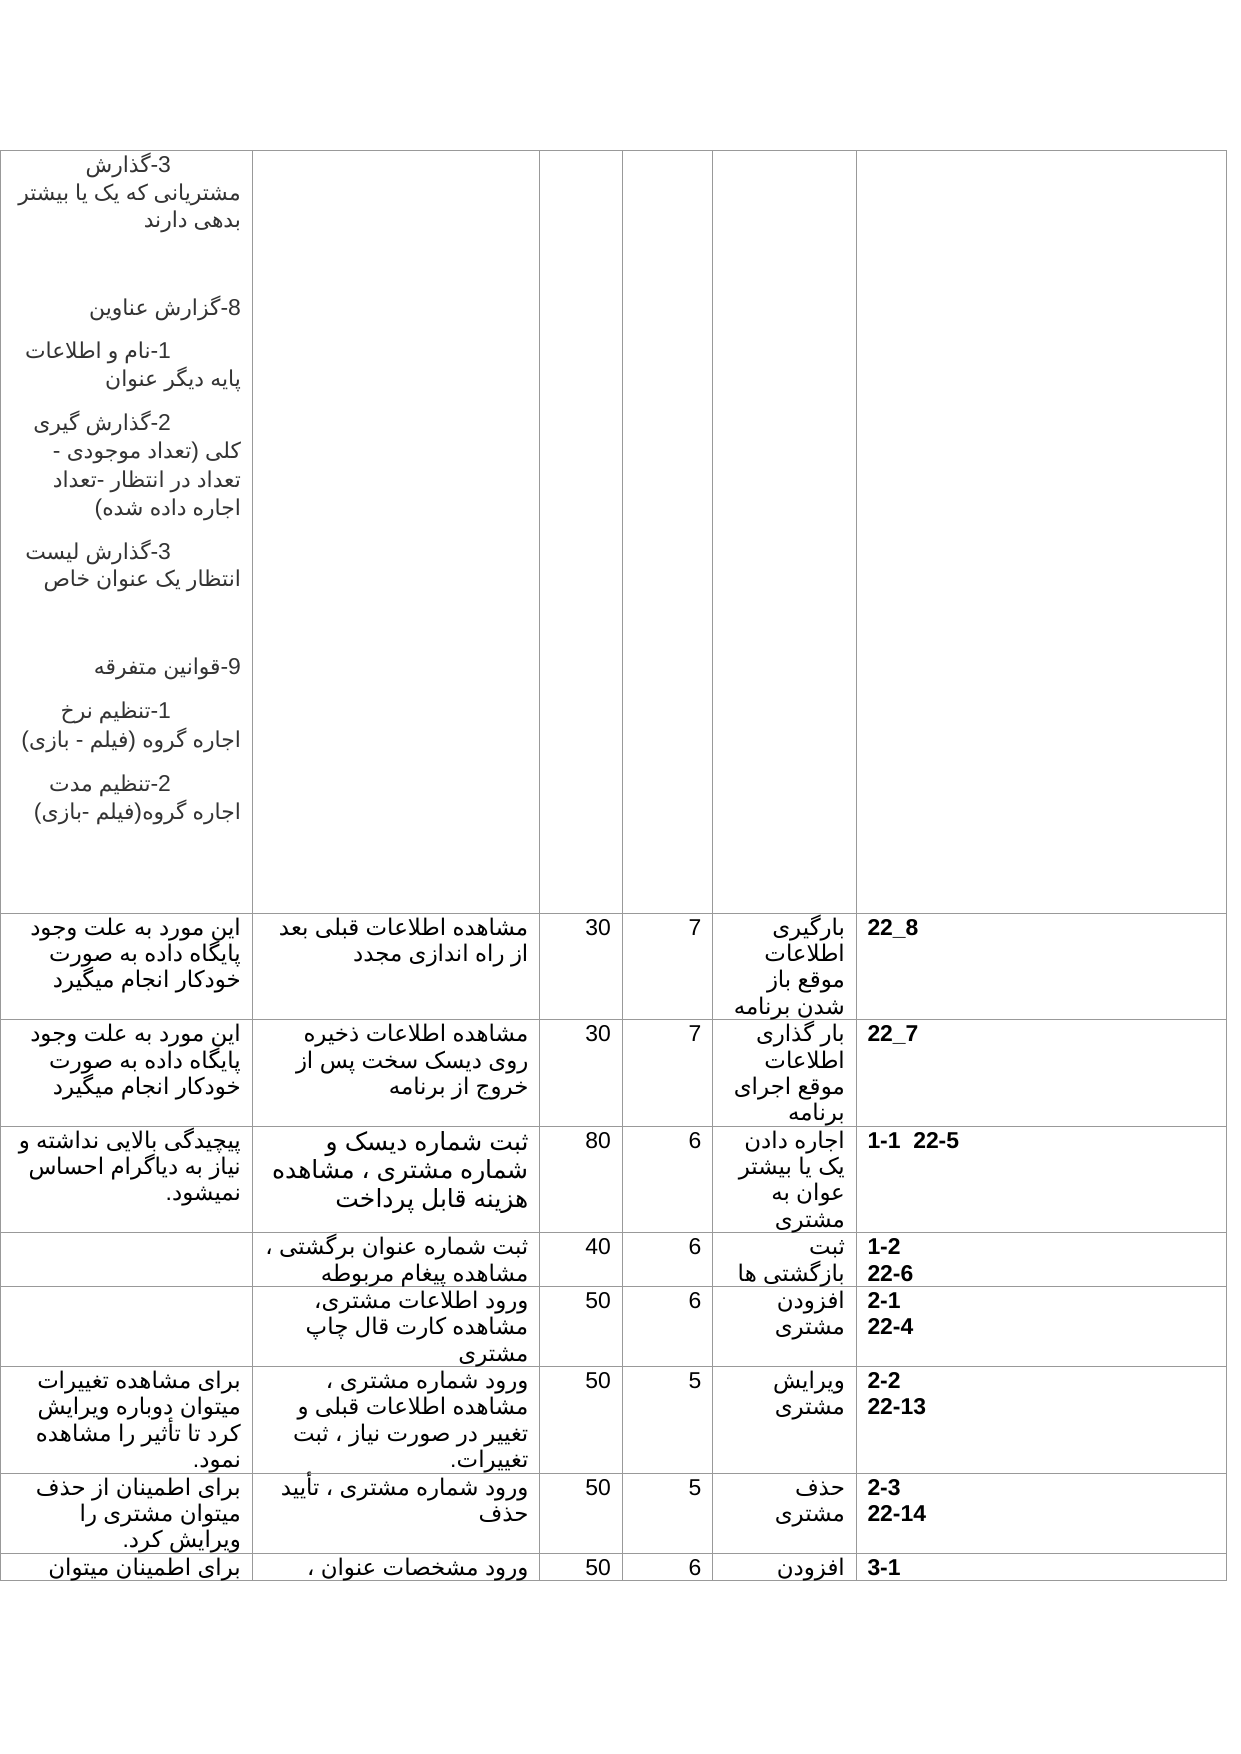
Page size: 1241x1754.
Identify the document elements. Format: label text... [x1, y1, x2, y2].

table_cell 7 [623, 914, 712, 1019]
table_cell [1, 1287, 252, 1366]
table_cell افزودن مشتری [713, 1287, 856, 1366]
table_cell ورود شماره مشتری ، تأیید حذف [253, 1474, 539, 1552]
table_cell ورود اطلاعات مشتری، مشاهده کارت قال چاپ مشتری [253, 1287, 539, 1366]
table_cell مشاهده اطلاعات ذخیره روی دیسک سخت پس از خروج از برنامه [253, 1020, 539, 1126]
table_cell مشاهده اطلاعات قبلی بعد از راه اندازی مجدد [253, 914, 539, 1019]
table_cell امکانات سطح کارمند و بالا تر 1-گرفتن پس دادن 1-اجاره دادن یک یا بیشتر عنوان به مشتری 2- ثبت بازگشتی ها 3- گزارش وصعیت یک دیسک خاص عنوان - وضعیت اجاره داده شده - موجود در صورت اجاره بودن به چه کسی صفحه 2 قسمت سی 2-مدیریت لیست مشتریان 1-افزودن مشتری 2-ویرایش مشتری 3-فقط مدیر 3-مدیریت عناوین محصولات 3-پاسخ به صوالات عمومی از محصولات - وجود کپی جهت اجاره 5-مدیریت دیر کرد 1-ثبت مبلغ دیر کرد برای پرداخت بعدا 2-بررسی وجود دیر کرد 3-ثبت پرداخت دیرکرد 4-توضیح اطلاعات دیرکرد 6-رزرو عنوان 1-ثبت رزرو 2-قرار دادن عنوان در لیست انتظار 3-کنسل کردن رزرو 10-پشتیبان گیری امکانات سطح مدیر 2-مدیریت لیست مشتریان 3-حذف مشتری 3-مدیریت عناوین محصولات 1-افزودن عنوان 2-حذف عنوان 4-مدیریت موجودی 1-افزودن یک یا بیشتر 2-حذف (گم کردن- خراب - نیاز نداشتن) عنوان 7-گذارش مشتری 1-گذارش همه مشتریان 2-گذارش مشتریانی که مهلت تحویلشان فرا رسیده 3-گذارش مشتریانی که یک یا بیشتر بدهی دارند 8-گزارش عناوین 1-نام و اطلاعات پایه دیگر عنوان 2-گذارش گیری کلی (تعداد موجودی - تعداد در انتظار -تعداد اجاره داده شده) 3-گذارش لیست انتظار یک عنوان خاص 9-قوانین متفرقه 1-تنظیم نرخ اجاره گروه (فیلم - بازی) 2-تنظیم مدت اجاره گروه(فیلم -بازی) [1, 151, 252, 913]
table_cell 50 [540, 1287, 622, 1366]
table_cell 30 [540, 914, 622, 1019]
table_cell بارگیری اطلاعات موقع باز شدن برنامه [713, 914, 856, 1019]
table_cell اجاره دادن یک یا بیشتر عوان به مشتری [713, 1127, 856, 1232]
table_cell برای مشاهده تغییرات میتوان دوباره ویرایش کرد تا تأثیر را مشاهده نمود. [1, 1367, 252, 1472]
table_cell [713, 151, 856, 913]
table_cell این مورد به علت وجود پایگاه داده به صورت خودکار انجام میگیرد [1, 914, 252, 1019]
table_cell 22_7 [857, 1020, 1226, 1126]
table_cell ثبت شماره عنوان برگشتی ، مشاهده پیغام مربوطه [253, 1233, 539, 1286]
table_cell افزودن [713, 1554, 856, 1580]
table_cell [857, 151, 1226, 913]
table_cell 6 [623, 1233, 712, 1286]
table_cell 6 [623, 1287, 712, 1366]
table_cell حذف مشتری [713, 1474, 856, 1552]
table_cell این مورد به علت وجود پایگاه داده به صورت خودکار انجام میگیرد [1, 1020, 252, 1126]
table_cell ثبت بازگشتی ها [713, 1233, 856, 1286]
table_cell 50 [540, 1554, 622, 1580]
table_cell برای اطمینان از حذف میتوان مشتری را ویرایش کرد. [1, 1474, 252, 1552]
table_cell 50 [540, 1367, 622, 1472]
table_cell ورود مشخصات عنوان ، [253, 1554, 539, 1580]
table_cell 30 [540, 1020, 622, 1126]
table_cell برای اطمینان میتوان [1, 1554, 252, 1580]
table_cell 2-1 22-4 [857, 1287, 1226, 1366]
table_cell 1-1 22-5 [857, 1127, 1226, 1232]
table_cell 7 [623, 1020, 712, 1126]
table_cell 40 [540, 1233, 622, 1286]
table_cell [623, 151, 712, 913]
table_cell ثبت شماره دیسک و شماره مشتری ، مشاهده هزینه قابل پرداخت [253, 1127, 539, 1232]
table_cell 1-2 22-6 [857, 1233, 1226, 1286]
table_cell ورود شماره مشتری ، مشاهده اطلاعات قبلی و تغییر در صورت نیاز ، ثبت تغییرات. [253, 1367, 539, 1472]
table_cell 2-3 22-14 [857, 1474, 1226, 1552]
table_cell ویرایش مشتری [713, 1367, 856, 1472]
table_cell 5 [623, 1474, 712, 1552]
table_cell 6 [623, 1127, 712, 1232]
table_cell بار گذاری اطلاعات موقع اجرای برنامه [713, 1020, 856, 1126]
table_cell [253, 151, 539, 913]
table_cell 2-2 22-13 [857, 1367, 1226, 1472]
table_cell [1, 1233, 252, 1286]
table_cell 6 [623, 1554, 712, 1580]
table_cell 22_8 [857, 914, 1226, 1019]
table_cell [540, 151, 622, 913]
table_cell 3-1 [857, 1554, 1226, 1580]
table_cell 50 [540, 1474, 622, 1552]
table_cell 80 [540, 1127, 622, 1232]
table_cell 5 [623, 1367, 712, 1472]
table_cell پیچیدگی بالایی نداشته و نیاز به دیاگرام احساس نمیشود. [1, 1127, 252, 1232]
